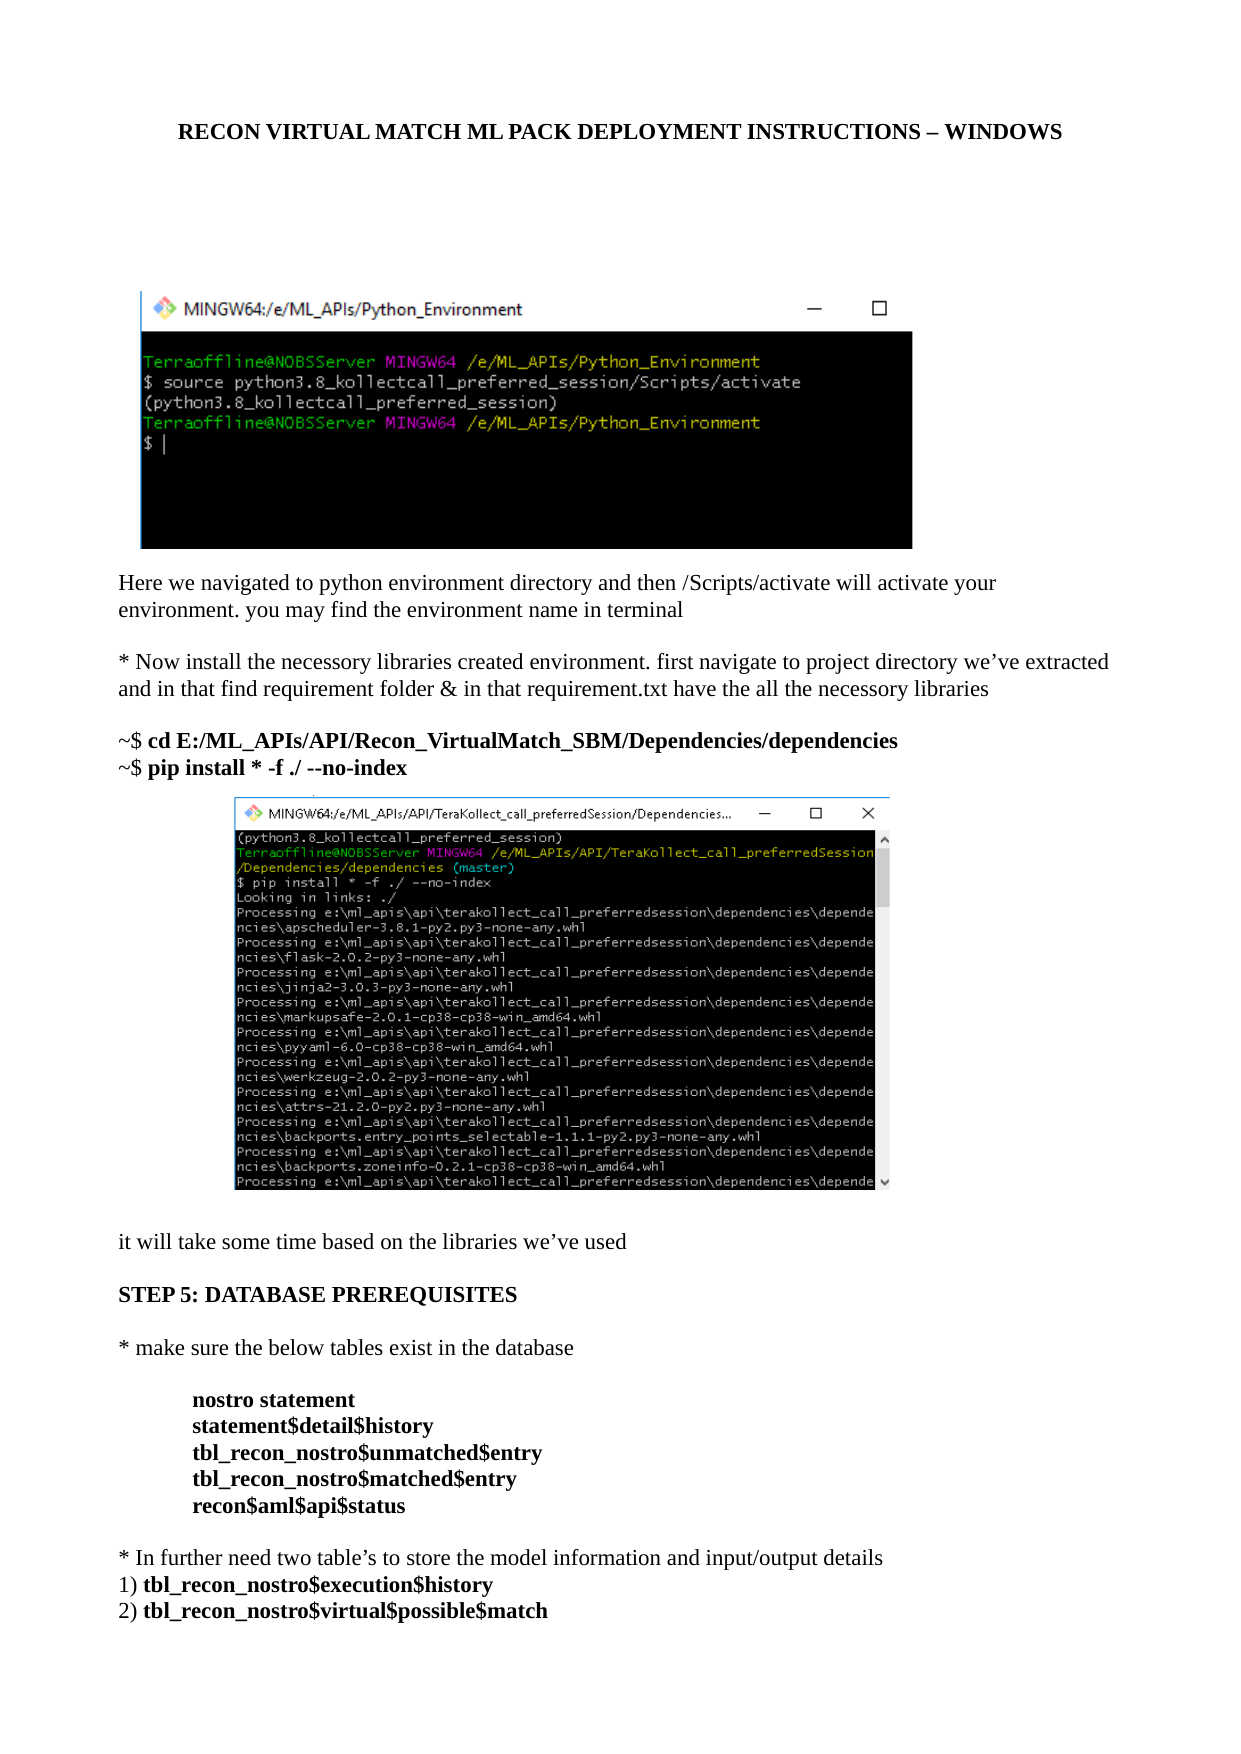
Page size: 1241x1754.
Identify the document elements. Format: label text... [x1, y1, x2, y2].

text STEP 5: DATABASE PREREQUISITES [118, 1281, 1122, 1307]
text * In further need two table’s to store the model information and input/output details [118, 1544, 1122, 1571]
text it will take some time based on the libraries we’ve used [118, 1228, 1122, 1254]
text 2) tbl_recon_nostro$virtual$possible$match [118, 1597, 1122, 1623]
text Here we navigated to python environment directory and then /Scripts/activate will activate your environment. you may find the environment name in terminal [118, 569, 1122, 622]
text ~$ cd E:/ML_APIs/API/Recon_VirtualMatch_SBM/Dependencies/dependencies [118, 727, 1122, 754]
text * make sure the below tables exist in the database [118, 1333, 1122, 1360]
text nostro statement [118, 1386, 1122, 1413]
text ~$ pip install * -f ./ --no-index [118, 754, 1122, 780]
text tbl_recon_nostro$unmatched$entry [118, 1439, 1122, 1465]
text statement$detail$history [118, 1413, 1122, 1439]
picture [139, 291, 913, 549]
text recon$aml$api$status [118, 1492, 1122, 1518]
text tbl_recon_nostro$matched$entry [118, 1465, 1122, 1492]
text * Now install the necessory libraries created environment. first navigate to project directory we’ve extracted and in that find requirement folder & in that requirement.txt have the all the necessory libraries [118, 648, 1122, 701]
picture [231, 795, 890, 1190]
text 1) tbl_recon_nostro$execution$history [118, 1571, 1122, 1597]
